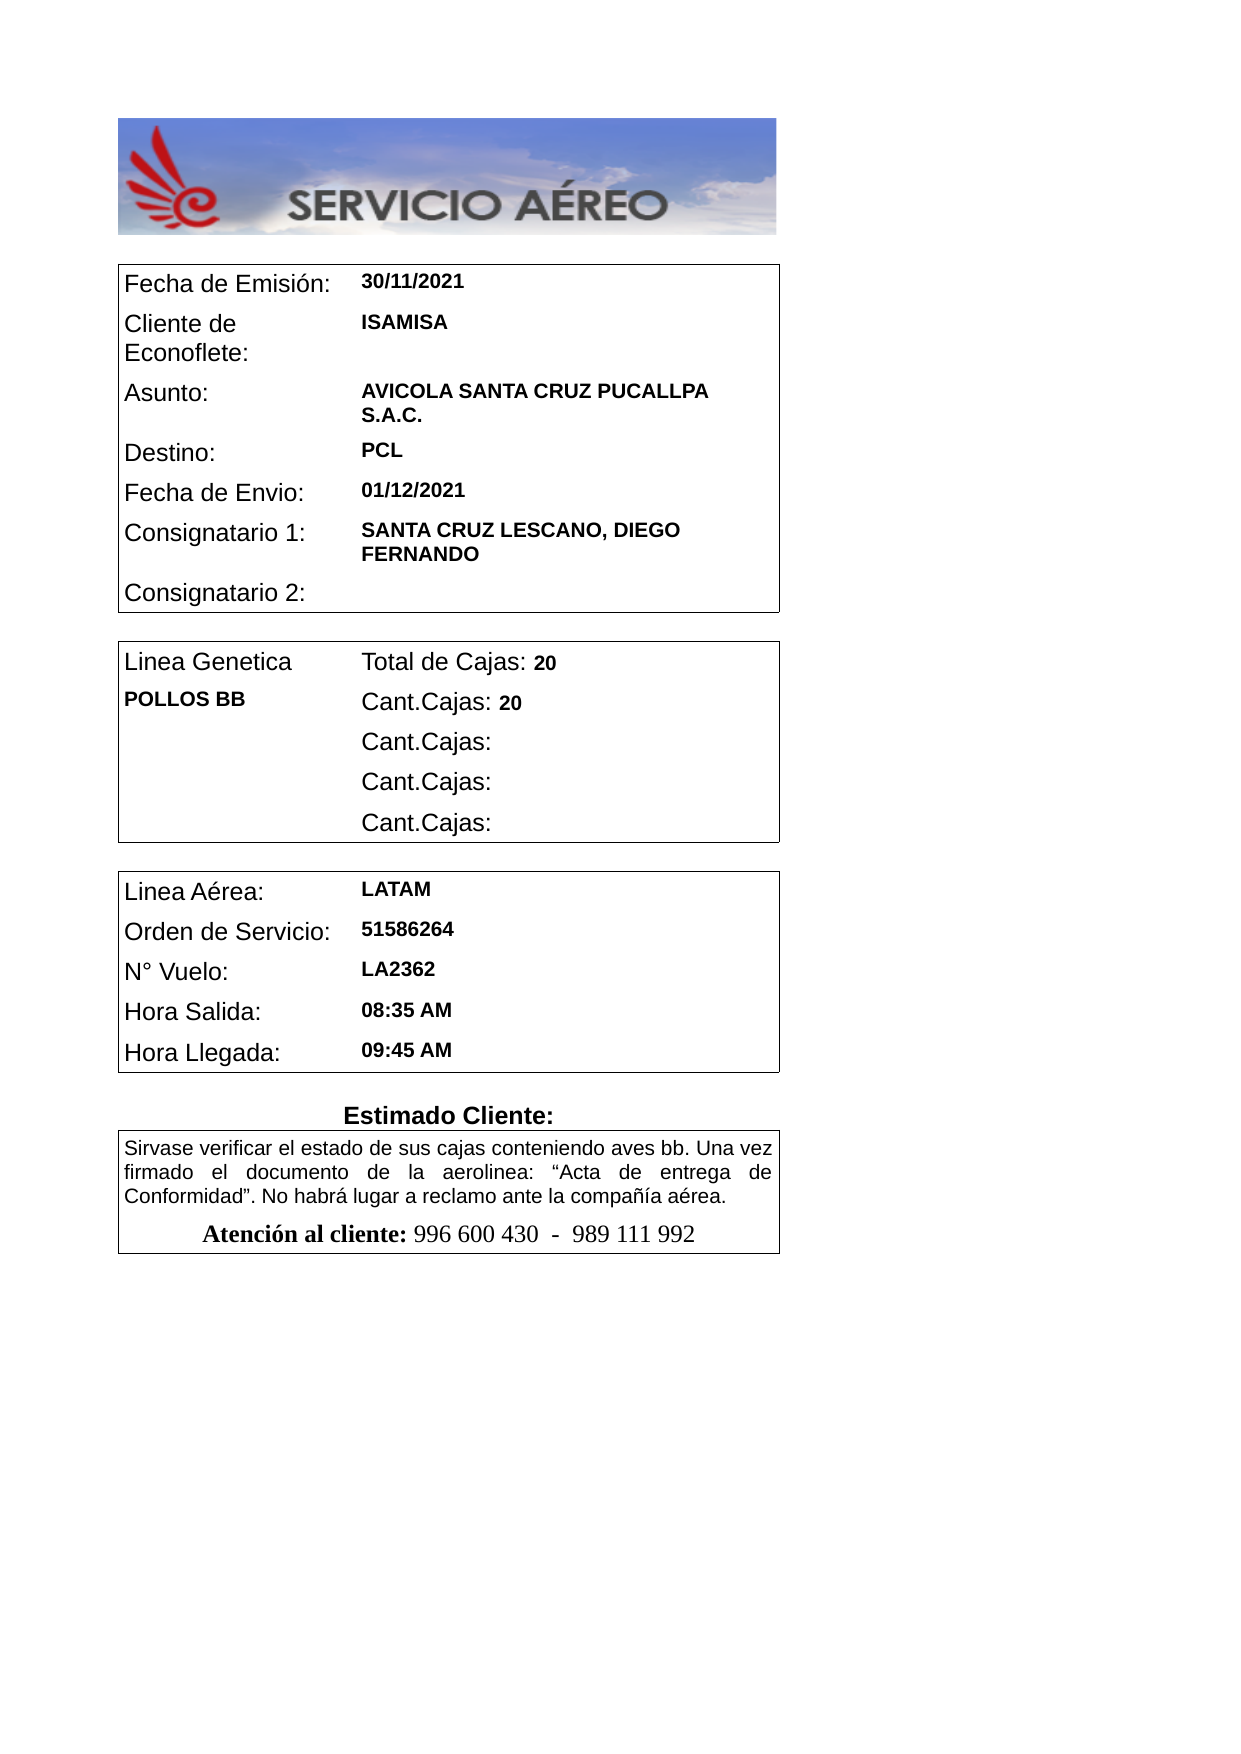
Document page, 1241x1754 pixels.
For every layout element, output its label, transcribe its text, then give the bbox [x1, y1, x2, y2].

table_cell Linea Aérea: [119, 872, 356, 911]
table_cell Estimado Cliente: [118, 1073, 779, 1130]
table_cell Atención al cliente: 996 600 430 - 989 111 992 [119, 1213, 779, 1253]
table_cell [119, 762, 356, 802]
table_cell Cant.Cajas: [356, 762, 779, 802]
table_cell LATAM [356, 872, 779, 911]
table_cell AVICOLA SANTA CRUZ PUCALLPA S.A.C. [356, 373, 779, 432]
table_cell Linea Genetica [119, 642, 356, 681]
table_cell Hora Salida: [119, 992, 356, 1032]
picture [118, 118, 777, 235]
table_cell [356, 843, 779, 871]
table_cell 51586264 [356, 911, 779, 951]
table_cell Fecha de Envio: [119, 472, 356, 512]
table_cell Cant.Cajas: 20 [356, 681, 779, 721]
table_cell [119, 721, 356, 762]
table_cell [118, 613, 356, 641]
table_header 30/11/2021 [356, 265, 779, 304]
table_cell [356, 613, 779, 641]
table_cell Destino: [119, 432, 356, 472]
table_cell Total de Cajas: 20 [356, 642, 779, 681]
table_cell Consignatario 2: [119, 572, 356, 612]
table_cell N° Vuelo: [119, 951, 356, 992]
table_cell Sirvase verificar el estado de sus cajas conteniendo aves bb. Una vez firmado el documento de la aerolinea: “Acta de entrega de Conformidad”. No habrá lugar a reclamo ante la compañía aérea. [119, 1131, 779, 1213]
table_cell 08:35 AM [356, 992, 779, 1032]
table_cell Hora Llegada: [119, 1032, 356, 1072]
table_cell SANTA CRUZ LESCANO, DIEGO FERNANDO [356, 513, 779, 572]
table_cell [118, 843, 356, 871]
table_cell Cant.Cajas: [356, 721, 779, 762]
table_header Fecha de Emisión: [119, 265, 356, 304]
table_cell Orden de Servicio: [119, 911, 356, 951]
table_cell Asunto: [119, 373, 356, 432]
table_cell LA2362 [356, 951, 779, 992]
table_cell 09:45 AM [356, 1032, 779, 1072]
table_cell [356, 572, 779, 612]
table_cell Consignatario 1: [119, 513, 356, 572]
table_cell PCL [356, 432, 779, 472]
table_cell ISAMISA [356, 304, 779, 373]
table_cell [119, 802, 356, 842]
table_cell Cant.Cajas: [356, 802, 779, 842]
table_cell Cliente de Econoflete: [119, 304, 356, 373]
table_cell 01/12/2021 [356, 472, 779, 512]
table_cell POLLOS BB [119, 681, 356, 721]
